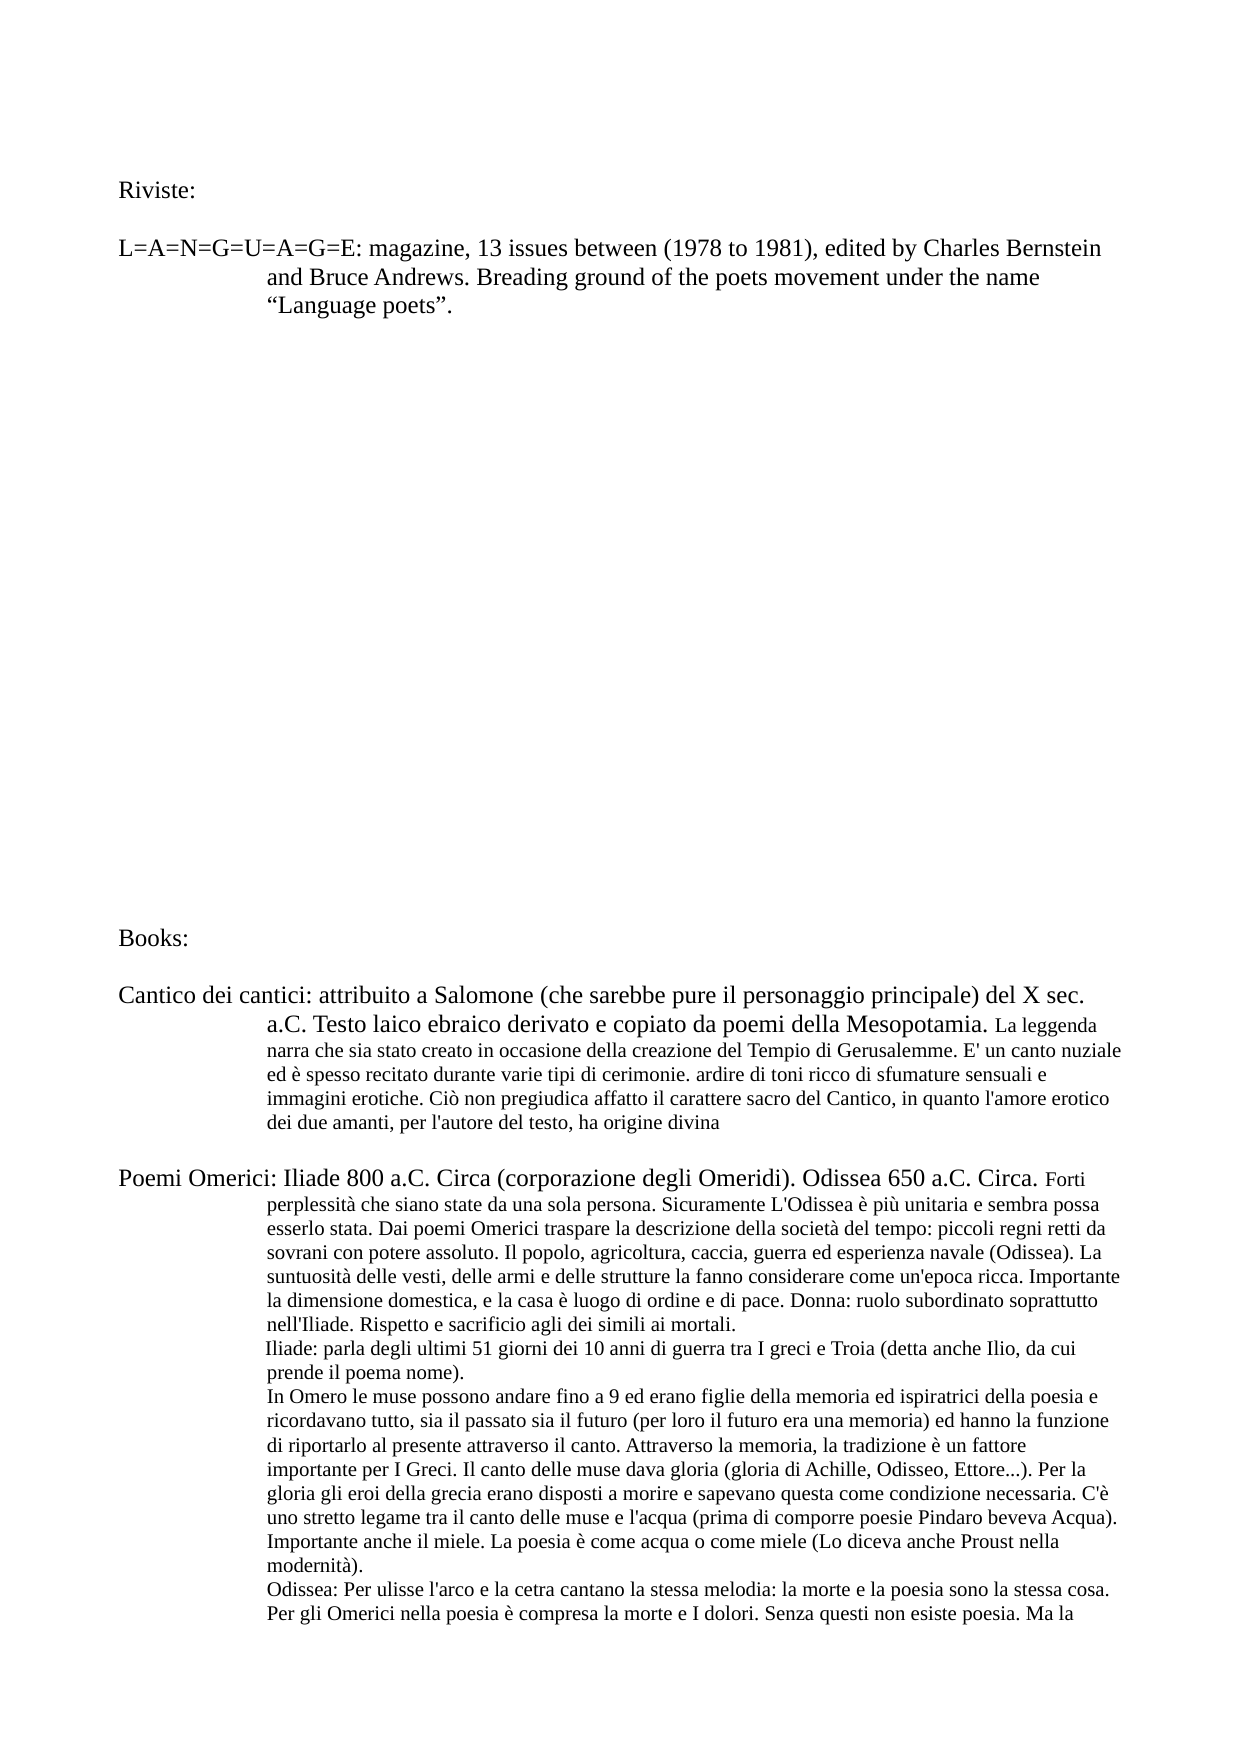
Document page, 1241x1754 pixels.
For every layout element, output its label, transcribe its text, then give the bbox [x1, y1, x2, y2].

text L=A=N=G=U=A=G=E: magazine, 13 issues between (1978 to 1981), edited by Charles Bernstein and Bruce Andrews. Breading ground of the poets movement under the name “Language poets”. [118, 233, 1122, 319]
text Odissea: Per ulisse l'arco e la cetra cantano la stessa melodia: la morte e la poesia sono la stessa cosa. Per gli Omerici nella poesia è compresa la morte e I dolori. Senza questi non esiste poesia. Ma la [265, 1577, 1122, 1625]
text In Omero le muse possono andare fino a 9 ed erano figlie della memoria ed ispiratrici della poesia e ricordavano tutto, sia il passato sia il futuro (per loro il futuro era una memoria) ed hanno la funzione di riportarlo al presente attraverso il canto. Attraverso la memoria, la tradizione è un fattore importante per I Greci. Il canto delle muse dava gloria (gloria di Achille, Odisseo, Ettore...). Per la gloria gli eroi della grecia erano disposti a morire e sapevano questa come condizione necessaria. C'è uno stretto legame tra il canto delle muse e l'acqua (prima di comporre poesie Pindaro beveva Acqua). Importante anche il miele. La poesia è come acqua o come miele (Lo diceva anche Proust nella modernità). [265, 1384, 1122, 1577]
text Books: [118, 923, 1122, 952]
text Poemi Omerici: Iliade 800 a.C. Circa (corporazione degli Omeridi). Odissea 650 a.C. Circa. Forti perplessità che siano state da una sola persona. Sicuramente L'Odissea è più unitaria e sembra possa esserlo stata. Dai poemi Omerici traspare la descrizione della società del tempo: piccoli regni retti da sovrani con potere assoluto. Il popolo, agricoltura, caccia, guerra ed esperienza navale (Odissea). La suntuosità delle vesti, delle armi e delle strutture la fanno considerare come un'epoca ricca. Importante la dimensione domestica, e la casa è luogo di ordine e di pace. Donna: ruolo subordinato soprattutto nell'Iliade. Rispetto e sacrificio agli dei simili ai mortali. [118, 1163, 1122, 1336]
text Riviste: [118, 176, 1122, 204]
text Cantico dei cantici: attribuito a Salomone (che sarebbe pure il personaggio principale) del X sec. a.C. Testo laico ebraico derivato e copiato da poemi della Mesopotamia. La leggenda narra che sia stato creato in occasione della creazione del Tempio di Gerusalemme. E' un canto nuziale ed è spesso recitato durante varie tipi di cerimonie. ardire di toni ricco di sfumature sensuali e immagini erotiche. Ciò non pregiudica affatto il carattere sacro del Cantico, in quanto l'amore erotico dei due amanti, per l'autore del testo, ha origine divina [118, 981, 1122, 1134]
text Iliade: parla degli ultimi 51 giorni dei 10 anni di guerra tra I greci e Troia (detta anche Ilio, da cui prende il poema nome). [265, 1336, 1122, 1384]
